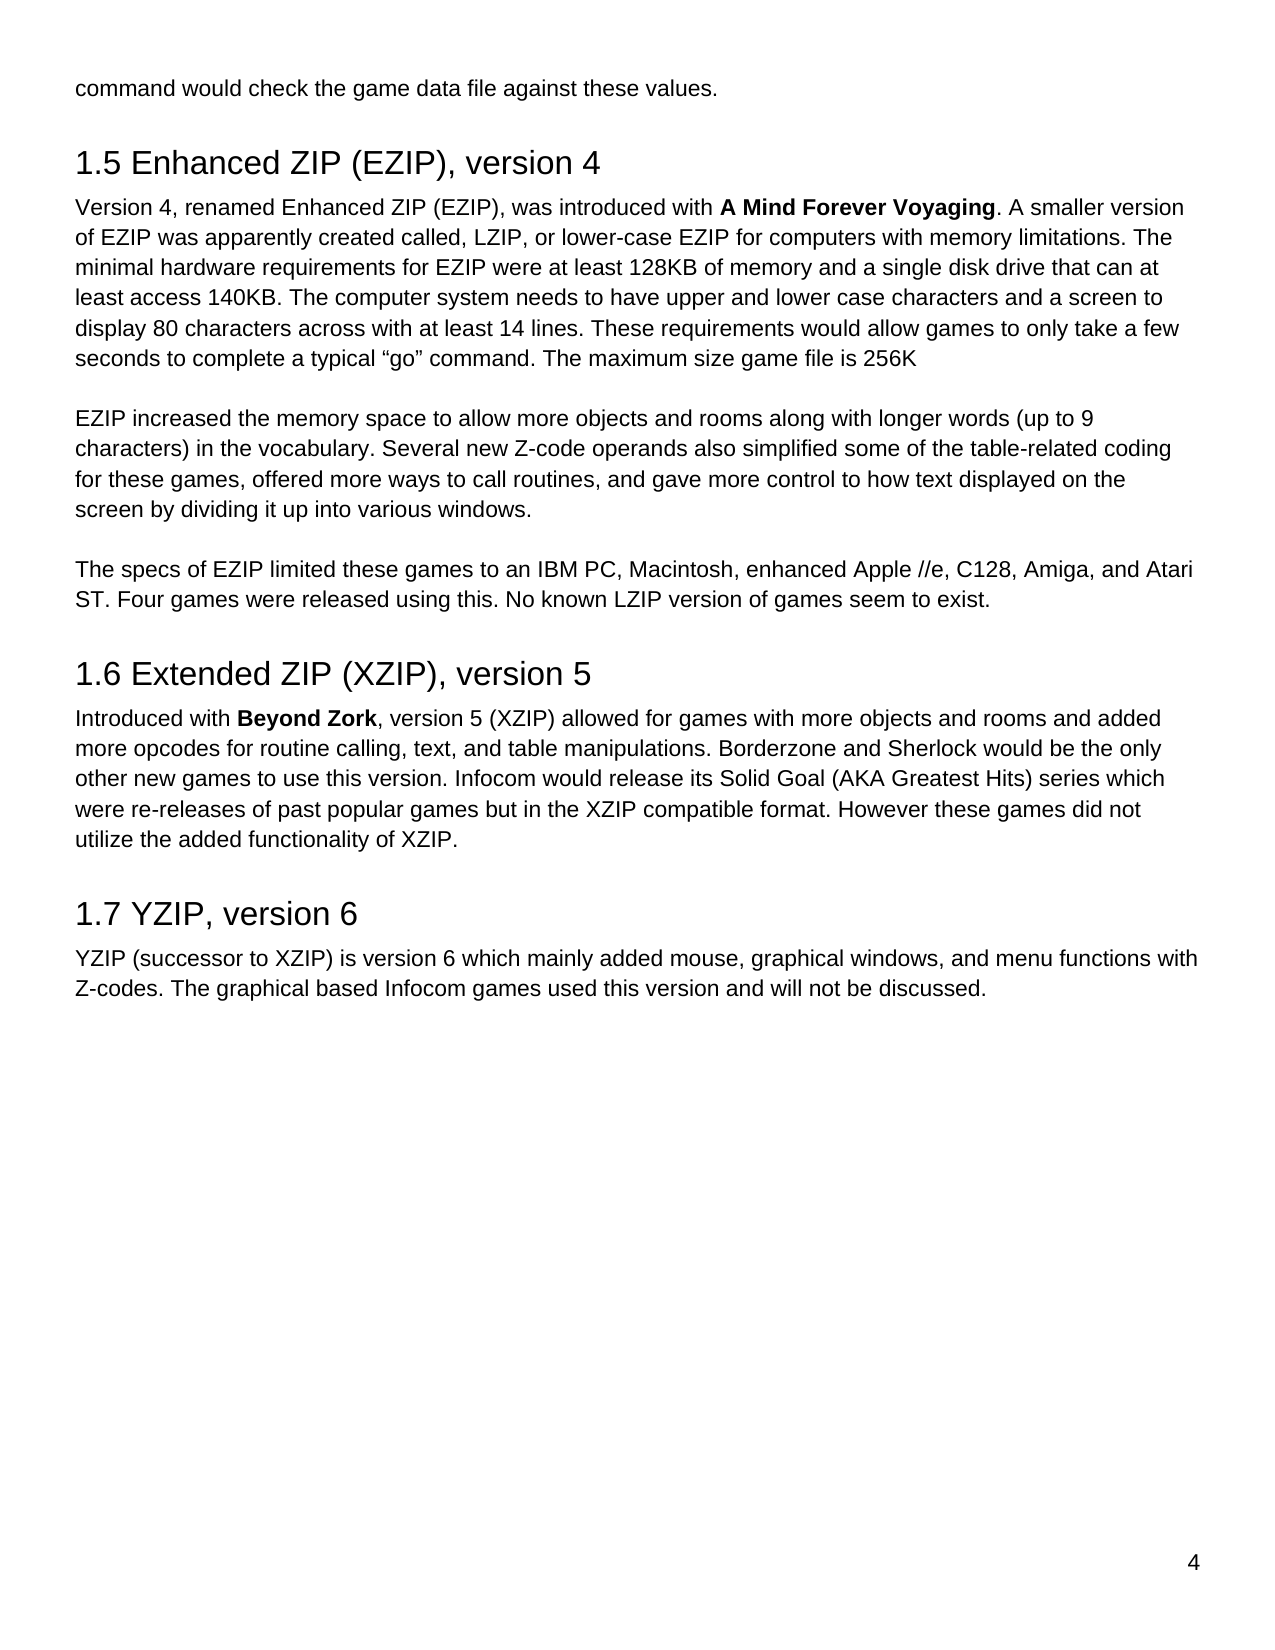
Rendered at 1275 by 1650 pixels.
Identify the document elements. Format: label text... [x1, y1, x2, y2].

subtitle 1.7 YZIP, version 6 [75, 893, 1200, 932]
subtitle 1.5 Enhanced ZIP (EZIP), version 4 [75, 143, 1200, 181]
subtitle 1.6 Extended ZIP (XZIP), version 5 [75, 654, 1200, 692]
text command would check the game data file against these values. [75, 75, 1200, 101]
text YZIP (successor to XZIP) is version 6 which mainly added mouse, graphical windows, and menu functions with Z-codes. The graphical based Infocom games used this version and will not be discussed. [75, 944, 1200, 1001]
text Introduced with Beyond Zork, version 5 (XZIP) allowed for games with more objects and rooms and added more opcodes for routine calling, text, and table manipulations. Borderzone and Sherlock would be the only other new games to use this version. Infocom would release its Solid Goal (AKA Greatest Hits) series which were re-releases of past popular games but in the XZIP compatible format. However these games did not utilize the added functionality of XZIP. [75, 705, 1200, 852]
text The specs of EZIP limited these games to an IBM PC, Macintosh, enhanced Apple //e, C128, Amiga, and Atari ST. Four games were released using this. No known LZIP version of games seem to exist. [75, 556, 1200, 613]
text Version 4, renamed Enhanced ZIP (EZIP), was introduced with A Mind Forever Voyaging. A smaller version of EZIP was apparently created called, LZIP, or lower-case EZIP for computers with memory limitations. The minimal hardware requirements for EZIP were at least 128KB of memory and a single disk drive that can at least access 140KB. The computer system needs to have upper and lower case characters and a screen to display 80 characters across with at least 14 lines. These requirements would allow games to only take a few seconds to complete a typical “go” command. The maximum size game file is 256K [75, 194, 1200, 371]
text EZIP increased the memory space to allow more objects and rooms along with longer words (up to 9 characters) in the vocabulary. Several new Z-code operands also simplified some of the table-related coding for these games, offered more ways to call routines, and gave more control to how text displayed on the screen by dividing it up into various windows. [75, 405, 1200, 522]
